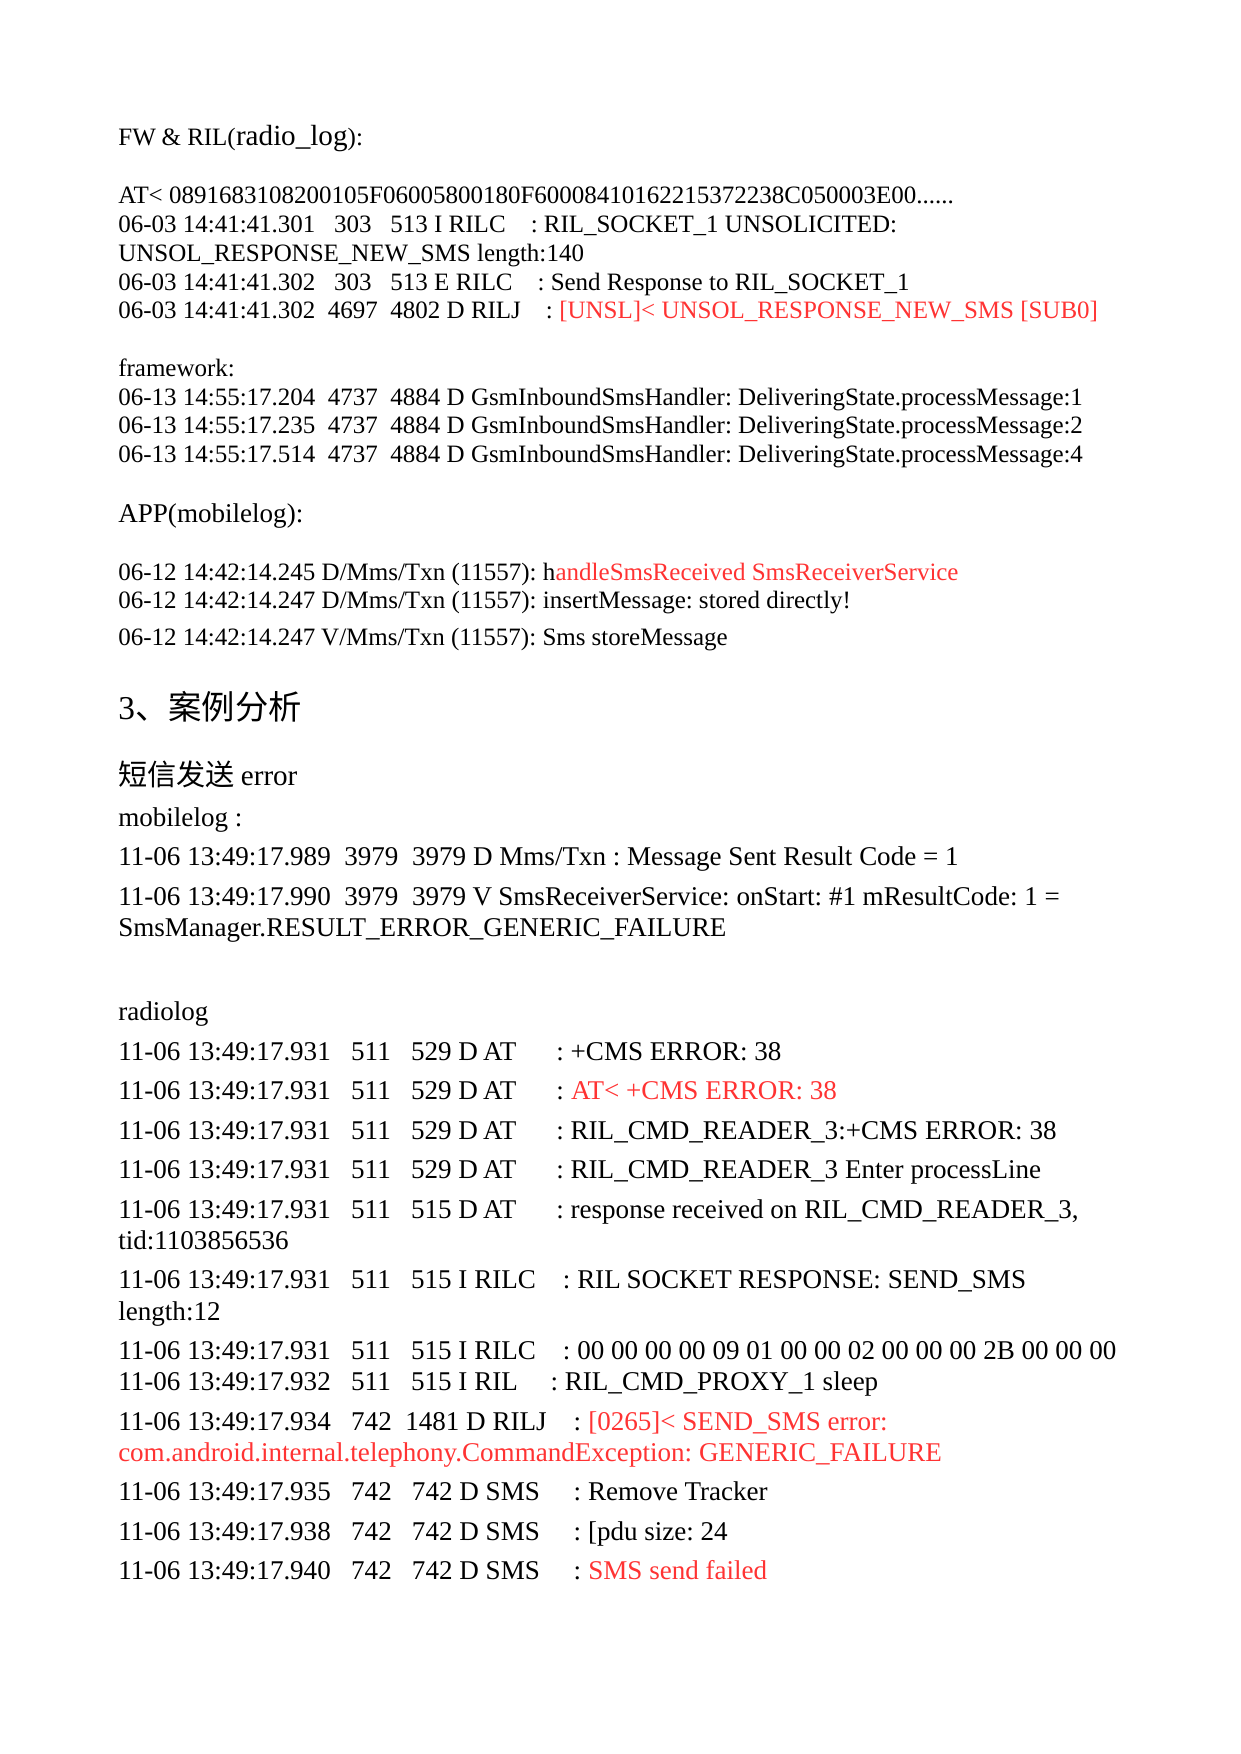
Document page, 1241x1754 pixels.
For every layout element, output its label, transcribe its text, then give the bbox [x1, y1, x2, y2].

text framework: [118, 353, 1122, 382]
text 11-06 13:49:17.934 742 1481 D RILJ : [0265]< SEND_SMS error: com.android.internal.telephony.CommandException: GENERIC_FAILURE [118, 1405, 1122, 1467]
text 11-06 13:49:17.989 3979 3979 D Mms/Txn : Message Sent Result Code = 1 [118, 840, 1122, 871]
text 06-13 14:55:17.235 4737 4884 D GsmInboundSmsHandler: DeliveringState.processMessage:2 [118, 410, 1122, 439]
text radiolog [118, 995, 1122, 1027]
text 06-13 14:55:17.204 4737 4884 D GsmInboundSmsHandler: DeliveringState.processMessage:1 [118, 382, 1122, 410]
text 11-06 13:49:17.940 742 742 D SMS : SMS send failed [118, 1554, 1122, 1585]
text 3、案例分析 [118, 681, 1122, 729]
text 06-03 14:41:41.302 303 513 E RILC : Send Response to RIL_SOCKET_1 [118, 267, 1122, 295]
text mobilelog : [118, 801, 1122, 832]
text 06-12 14:42:14.245 D/Mms/Txn (11557): handleSmsReceived SmsReceiverService [118, 557, 1122, 585]
text 11-06 13:49:17.931 511 529 D AT : +CMS ERROR: 38 [118, 1035, 1122, 1066]
text 11-06 13:49:17.932 511 515 I RIL : RIL_CMD_PROXY_1 sleep [118, 1365, 1122, 1396]
text 11-06 13:49:17.931 511 515 D AT : response received on RIL_CMD_READER_3, tid:1103856536 [118, 1193, 1122, 1255]
text 11-06 13:49:17.931 511 515 I RILC : RIL SOCKET RESPONSE: SEND_SMS length:12 [118, 1263, 1122, 1326]
text 11-06 13:49:17.931 511 515 I RILC : 00 00 00 00 09 01 00 00 02 00 00 00 2B 00 00 00 [118, 1334, 1122, 1365]
text 06-12 14:42:14.247 V/Mms/Txn (11557): Sms storeMessage [118, 614, 1122, 652]
text 11-06 13:49:17.931 511 529 D AT : AT< +CMS ERROR: 38 [118, 1074, 1122, 1106]
text 06-13 14:55:17.514 4737 4884 D GsmInboundSmsHandler: DeliveringState.processMessage:4 [118, 439, 1122, 468]
text 11-06 13:49:17.990 3979 3979 V SmsReceiverService: onStart: #1 mResultCode: 1 = SmsManager.RESULT_ERROR_GENERIC_FAILURE [118, 879, 1122, 942]
text 11-06 13:49:17.938 742 742 D SMS : [pdu size: 24 [118, 1515, 1122, 1546]
text FW & RIL(radio_log): [118, 118, 1122, 152]
text 11-06 13:49:17.931 511 529 D AT : RIL_CMD_READER_3 Enter processLine [118, 1153, 1122, 1184]
text 06-03 14:41:41.301 303 513 I RILC : RIL_SOCKET_1 UNSOLICITED: UNSOL_RESPONSE_NEW_SMS length:140 [118, 209, 1122, 267]
text 06-12 14:42:14.247 D/Mms/Txn (11557): insertMessage: stored directly! [118, 585, 1122, 614]
text APP(mobilelog): [118, 497, 1122, 528]
text 11-06 13:49:17.931 511 529 D AT : RIL_CMD_READER_3:+CMS ERROR: 38 [118, 1114, 1122, 1145]
text AT< 0891683108200105F06005800180F60008410162215372238C050003E00...... [118, 180, 1122, 209]
text 06-03 14:41:41.302 4697 4802 D RILJ : [UNSL]< UNSOL_RESPONSE_NEW_SMS [SUB0] [118, 295, 1122, 324]
text 11-06 13:49:17.935 742 742 D SMS : Remove Tracker [118, 1475, 1122, 1506]
text 短信发送error [118, 758, 1122, 792]
